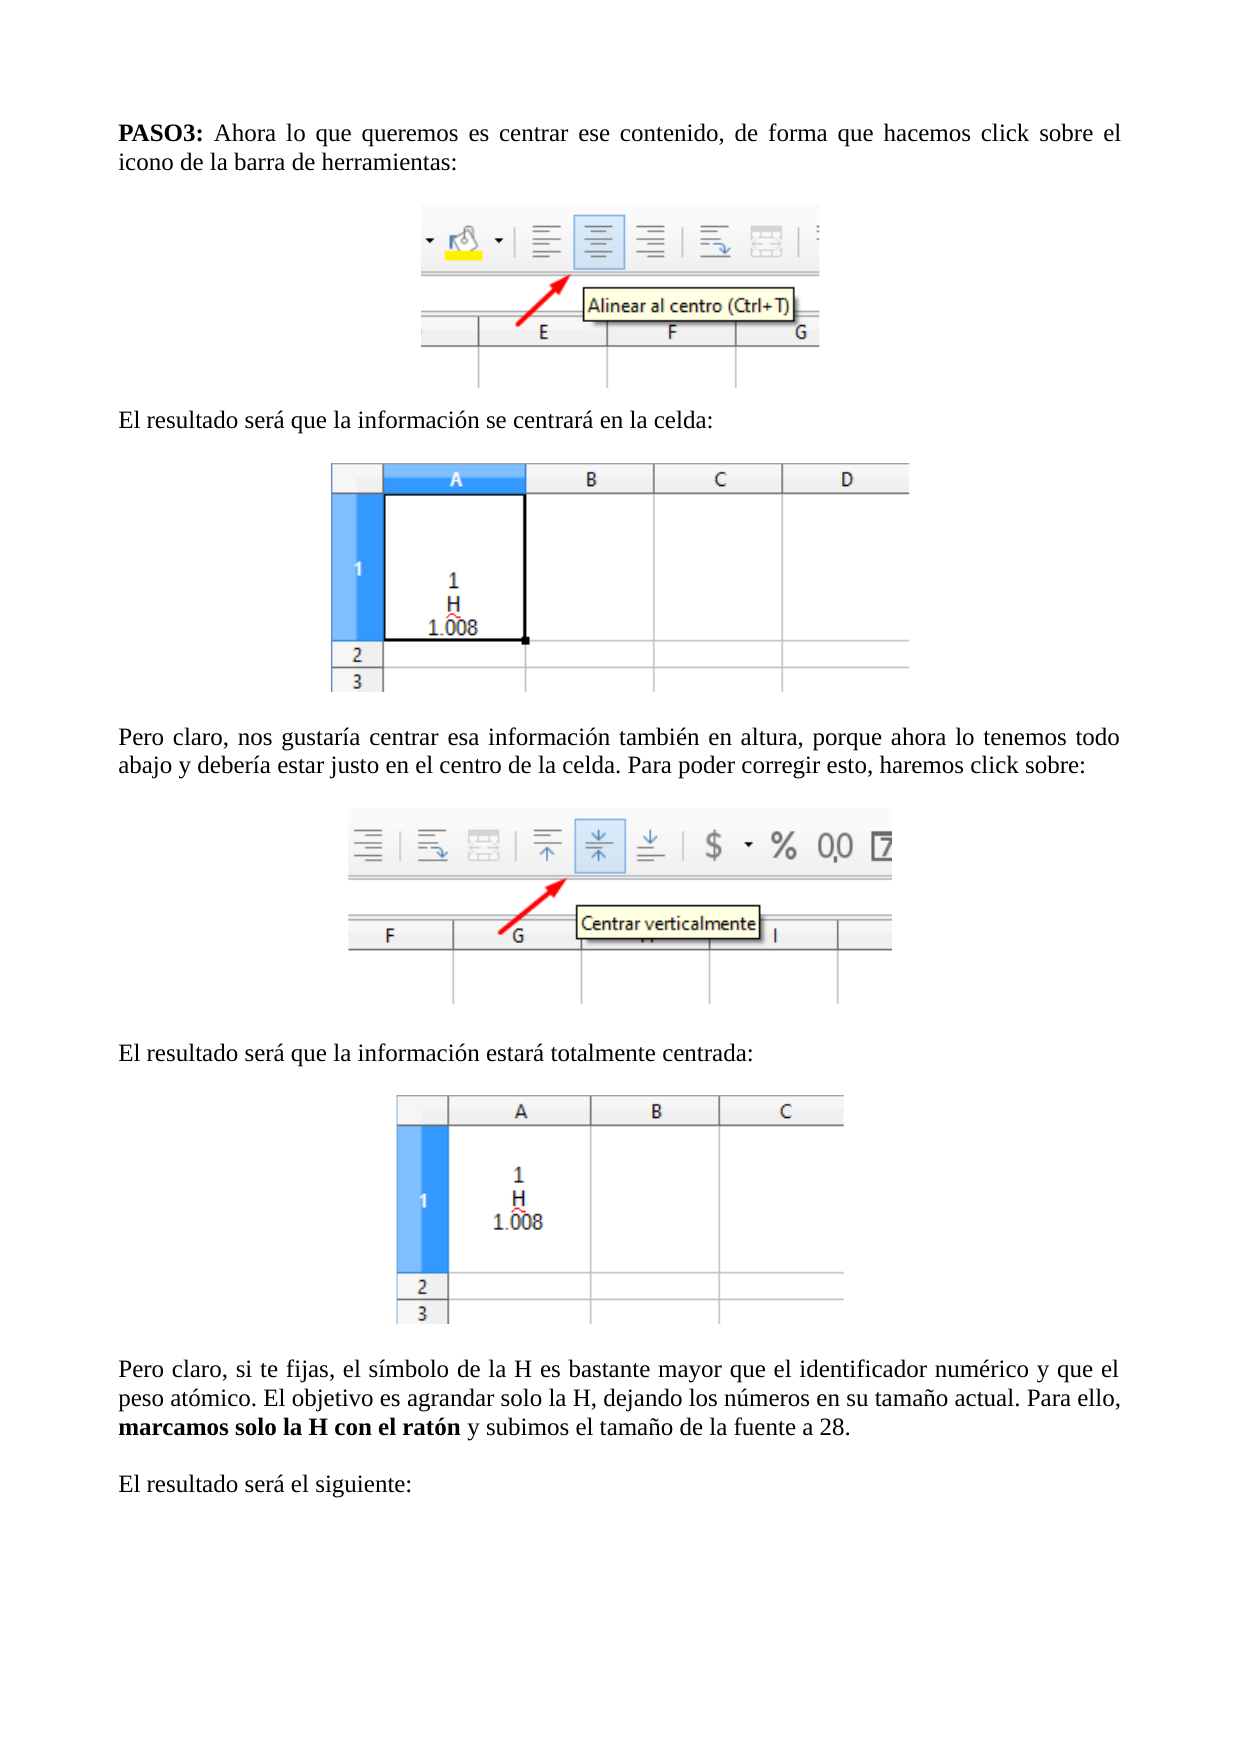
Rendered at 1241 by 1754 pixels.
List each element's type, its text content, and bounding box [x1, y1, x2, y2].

text El resultado será que la información estará totalmente centrada: [118, 1038, 1122, 1067]
picture [421, 204, 820, 388]
picture [348, 808, 892, 1004]
text El resultado será el siguiente: [118, 1469, 1122, 1498]
text Pero claro, nos gustaría centrar esa información también en altura, porque ahora lo tenemos todo abajo y debería estar justo en el centro de la celda. Para poder corregir esto, haremos click sobre: [118, 722, 1122, 779]
picture [331, 463, 910, 692]
text El resultado será que la información se centrará en la celda: [118, 406, 1122, 434]
text PASO3: Ahora lo que queremos es centrar ese contenido, de forma que hacemos click sobre el icono de la barra de herramientas: [118, 118, 1122, 176]
text Pero claro, si te fijas, el símbolo de la H es bastante mayor que el identificador numérico y que el peso atómico. El objetivo es agrandar solo la H, dejando los números en su tamaño actual. Para ello, marcamos solo la H con el ratón y subimos el tamaño de la fuente a 28. [118, 1354, 1122, 1441]
picture [396, 1095, 844, 1324]
